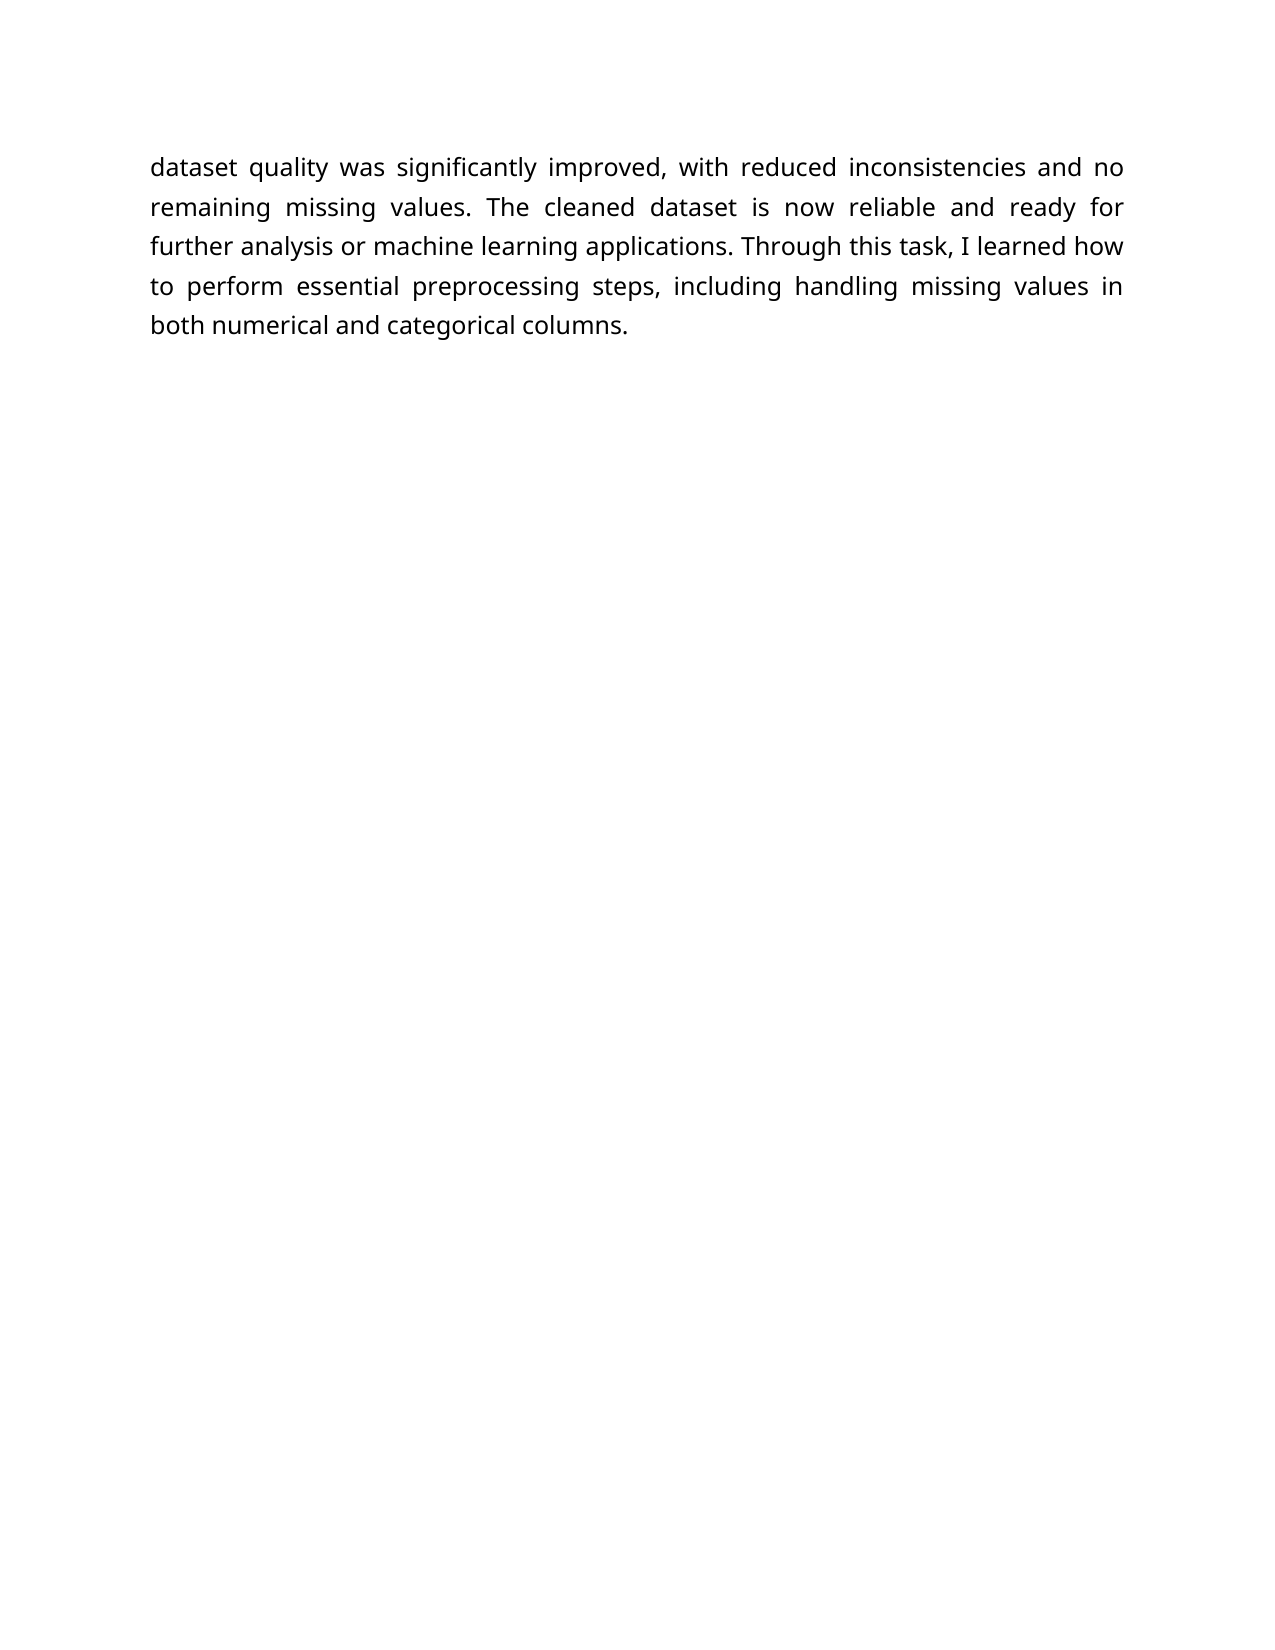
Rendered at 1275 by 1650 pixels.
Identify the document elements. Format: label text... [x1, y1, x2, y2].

text dataset quality was significantly improved, with reduced inconsistencies and no remaining missing values. The cleaned dataset is now reliable and ready for further analysis or machine learning applications. Through this task, I learned how to perform essential preprocessing steps, including handling missing values in both numerical and categorical columns. [150, 150, 1125, 342]
